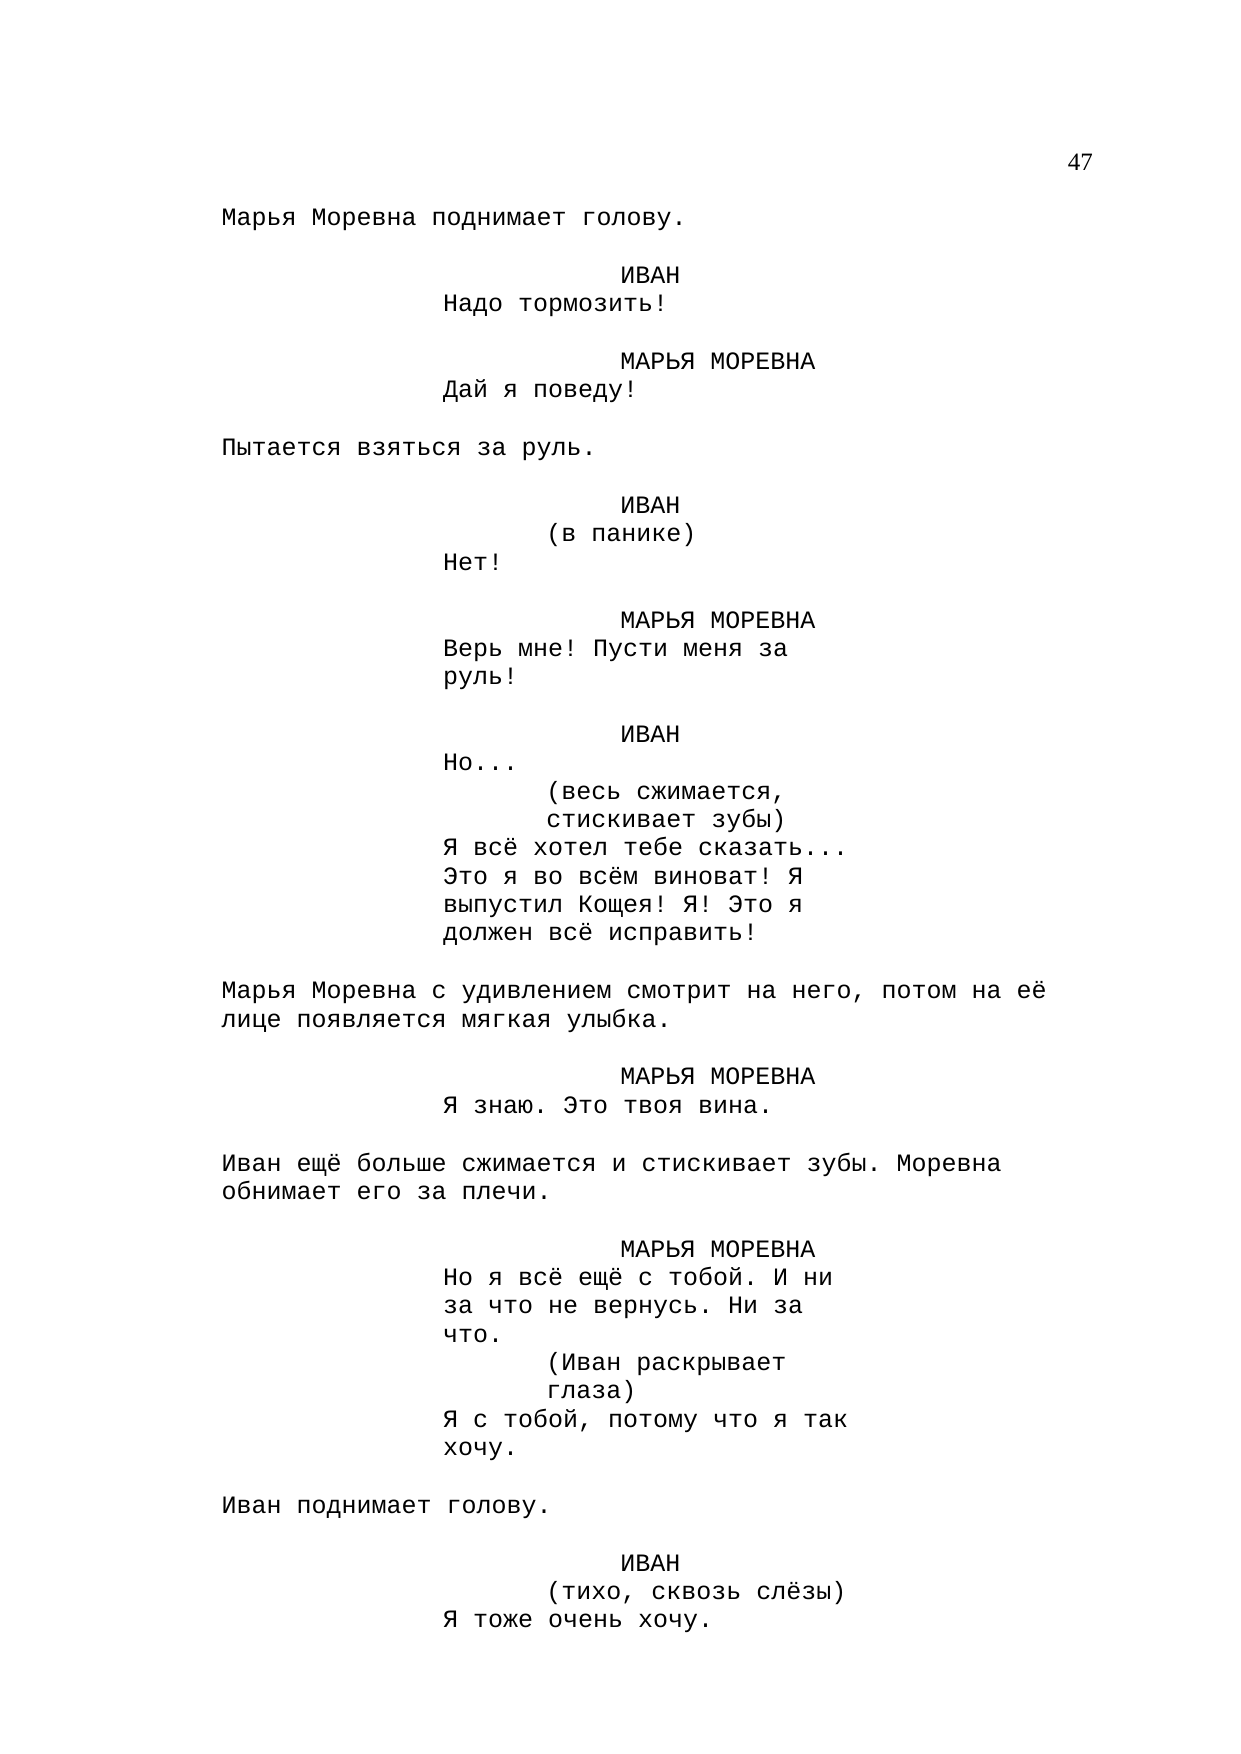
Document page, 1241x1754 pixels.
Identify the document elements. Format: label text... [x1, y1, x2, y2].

text Но... [443, 750, 871, 778]
text Но я всё ещё с тобой. И ни за что не вернусь. Ни за что. [443, 1264, 871, 1349]
text Я с тобой, потому что я так хочу. [443, 1406, 871, 1463]
text ИВАН [620, 1550, 1093, 1578]
text МАРЬЯ МОРЕВНА [620, 1236, 1093, 1264]
text Я знаю. Это твоя вина. [443, 1092, 871, 1121]
text Я всё хотел тебе сказать... Это я во всём виноват! Я выпустил Кощея! Я! Это я должен всё исправить! [443, 835, 871, 948]
text МАРЬЯ МОРЕВНА [620, 349, 1093, 377]
text Верь мне! Пусти меня за руль! [443, 636, 871, 692]
text Дай я поведу! [443, 377, 871, 405]
text Марья Моревна поднимает голову. [221, 205, 1093, 233]
text Пытается взяться за руль. [221, 435, 1093, 463]
text ИВАН [620, 722, 1093, 750]
text Иван ещё больше сжимается и стискивает зубы. Моревна обнимает его за плечи. [221, 1150, 1093, 1207]
text МАРЬЯ МОРЕВНА [620, 1064, 1093, 1092]
text (Иван раскрывает глаза) [546, 1349, 871, 1406]
text ИВАН [620, 493, 1093, 521]
text Иван поднимает голову. [221, 1492, 1093, 1521]
text Надо тормозить! [443, 291, 871, 319]
text МАРЬЯ МОРЕВНА [620, 607, 1093, 636]
text (тихо, сквозь слёзы) [546, 1578, 871, 1607]
text (весь сжимается, стискивает зубы) [546, 778, 871, 835]
text Нет! [443, 549, 871, 578]
text (в панике) [546, 521, 871, 549]
text ИВАН [620, 263, 1093, 291]
text Марья Моревна с удивлением смотрит на него, потом на её лице появляется мягкая улыбка. [221, 978, 1093, 1034]
text Я тоже очень хочу. [443, 1607, 871, 1635]
